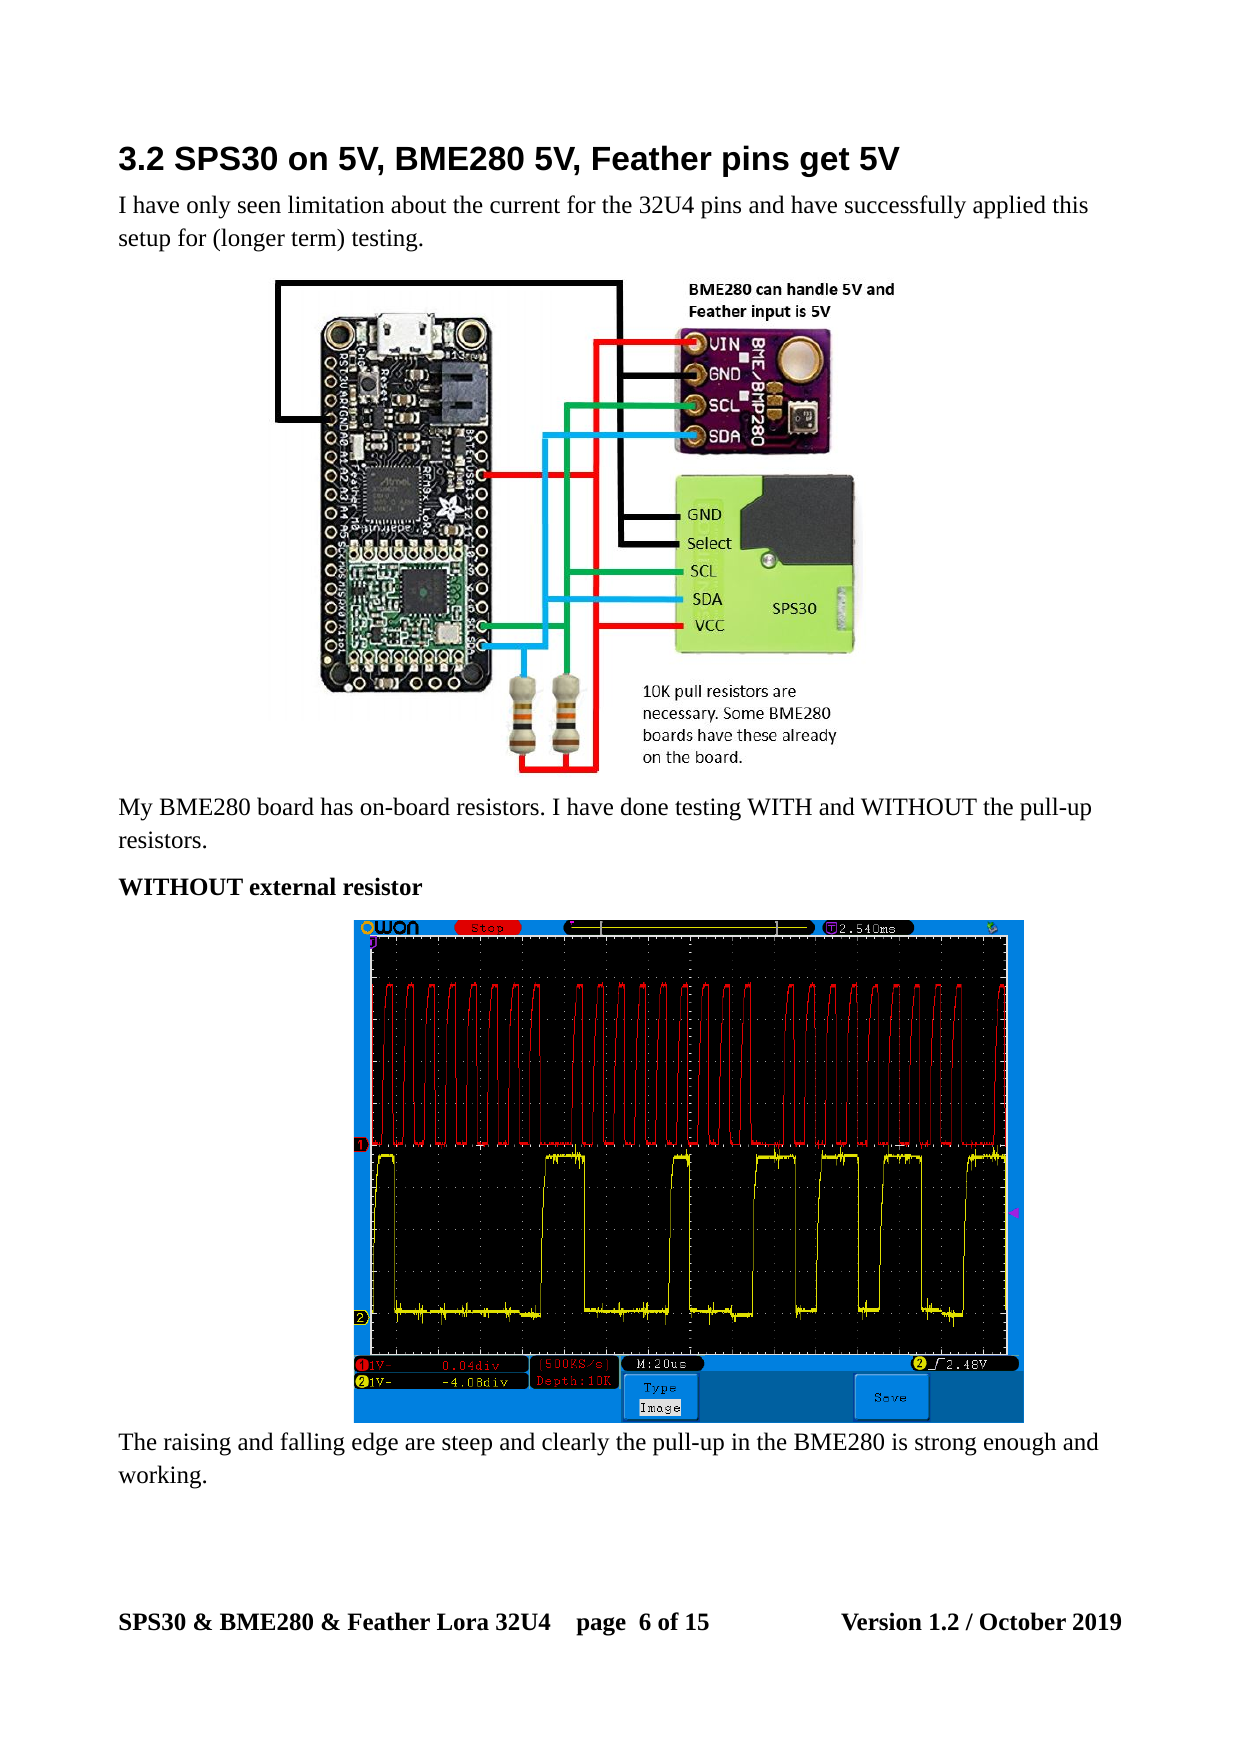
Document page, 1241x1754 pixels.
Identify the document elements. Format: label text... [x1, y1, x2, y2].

picture [353, 920, 1024, 1423]
text I have only seen limitation about the current for the 32U4 pins and have successfully applied this setup for (longer term) testing. [118, 190, 1122, 252]
text The raising and falling edge are steep and clearly the pull-up in the BME280 is strong enough and working. [118, 920, 1122, 1488]
picture [261, 270, 979, 788]
text My BME280 board has on-board resistors. I have done testing WITH and WITHOUT the pull-up resistors. [118, 271, 1122, 853]
subtitle 3.2 SPS30 on 5V, BME280 5V, Feather pins get 5V [118, 139, 1122, 178]
text WITHOUT external resistor [118, 872, 1122, 901]
